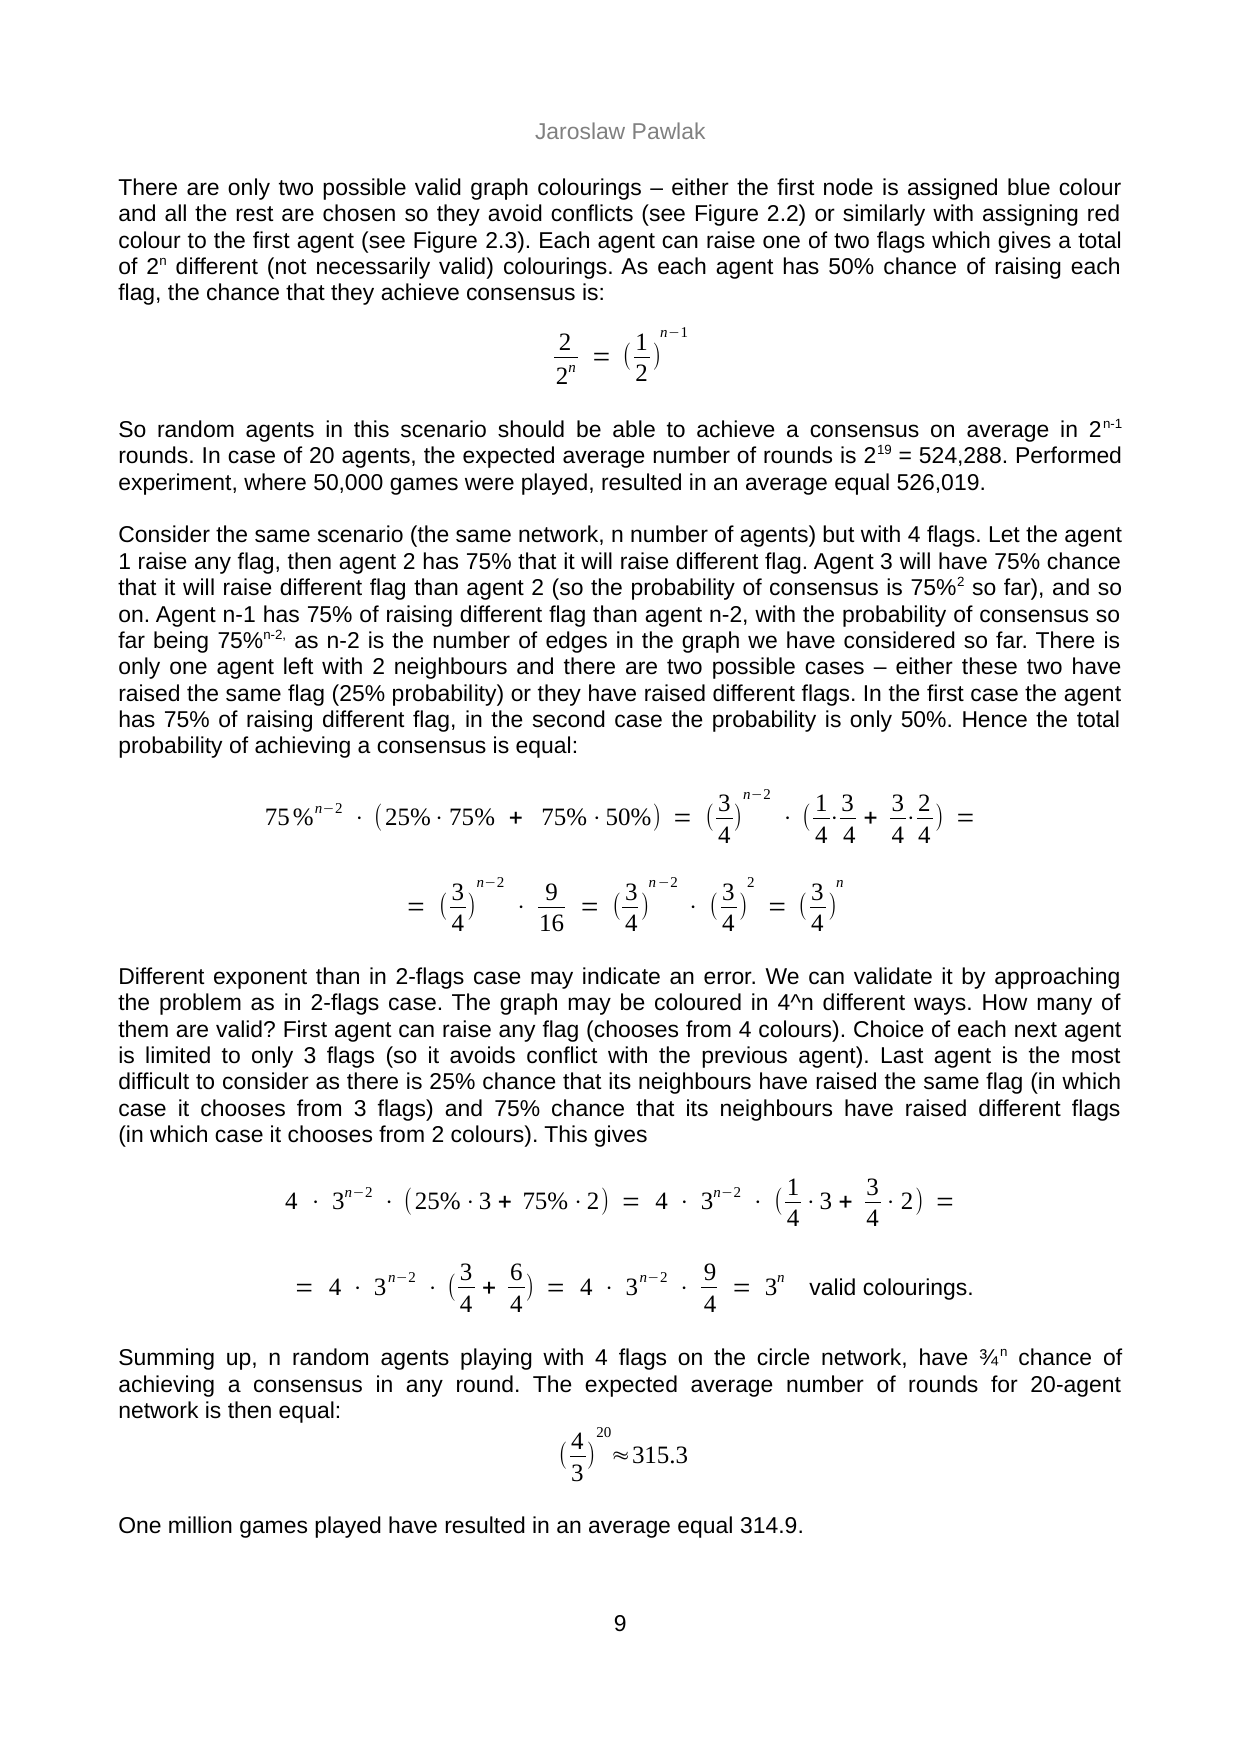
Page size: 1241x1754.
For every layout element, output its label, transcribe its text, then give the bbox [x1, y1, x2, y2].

text There are only two possible valid graph colourings – either the first node is assigned blue colour and all the rest are chosen so they avoid conflicts (see Figure 2.2) or similarly with assigning red colour to the first agent (see Figure 2.3). Each agent can raise one of two flags which gives a total of 2n different (not necessarily valid) colourings. As each agent has 50% chance of raising each flag, the chance that they achieve consensus is: [118, 174, 1122, 306]
text One million games played have resulted in an average equal 314.9. [118, 1512, 1122, 1538]
text So random agents in this scenario should be able to achieve a consensus on average in 2n-1 rounds. In case of 20 agents, the expected average number of rounds is 219 = 524,288. Performed experiment, where 50,000 games were played, resulted in an average equal 526,019. [118, 416, 1122, 495]
text Summing up, n random agents playing with 4 flags on the circle network, have ¾n chance of achieving a consensus in any round. The expected average number of rounds for 20-agent network is then equal: [118, 1344, 1122, 1423]
text Consider the same scenario (the same network, n number of agents) but with 4 flags. Let the agent 1 raise any flag, then agent 2 has 75% that it will raise different flag. Agent 3 will have 75% chance that it will raise different flag than agent 2 (so the probability of consensus is 75%2 so far), and so on. Agent n-1 has 75% of raising different flag than agent n-2, with the probability of consensus so far being 75%n-2, as n-2 is the number of edges in the graph we have considered so far. There is only one agent left with 2 neighbours and there are two possible cases – either these two have raised the same flag (25% probability) or they have raised different flags. In the first case the agent has 75% of raising different flag, in the second case the probability is only 50%. Hence the total probability of achieving a consensus is equal: [118, 521, 1122, 759]
text valid colourings. [118, 1259, 1122, 1318]
text Different exponent than in 2-flags case may indicate an error. We can validate it by approaching the problem as in 2-flags case. The graph may be coloured in 4^n different ways. How many of them are valid? First agent can raise any flag (chooses from 4 colours). Choice of each next agent is limited to only 3 flags (so it avoids conflict with the previous agent). Last agent is the most difficult to consider as there is 25% chance that its neighbours have raised the same flag (in which case it chooses from 3 flags) and 75% chance that its neighbours have raised different flags (in which case it chooses from 2 colours). This gives [118, 963, 1122, 1147]
